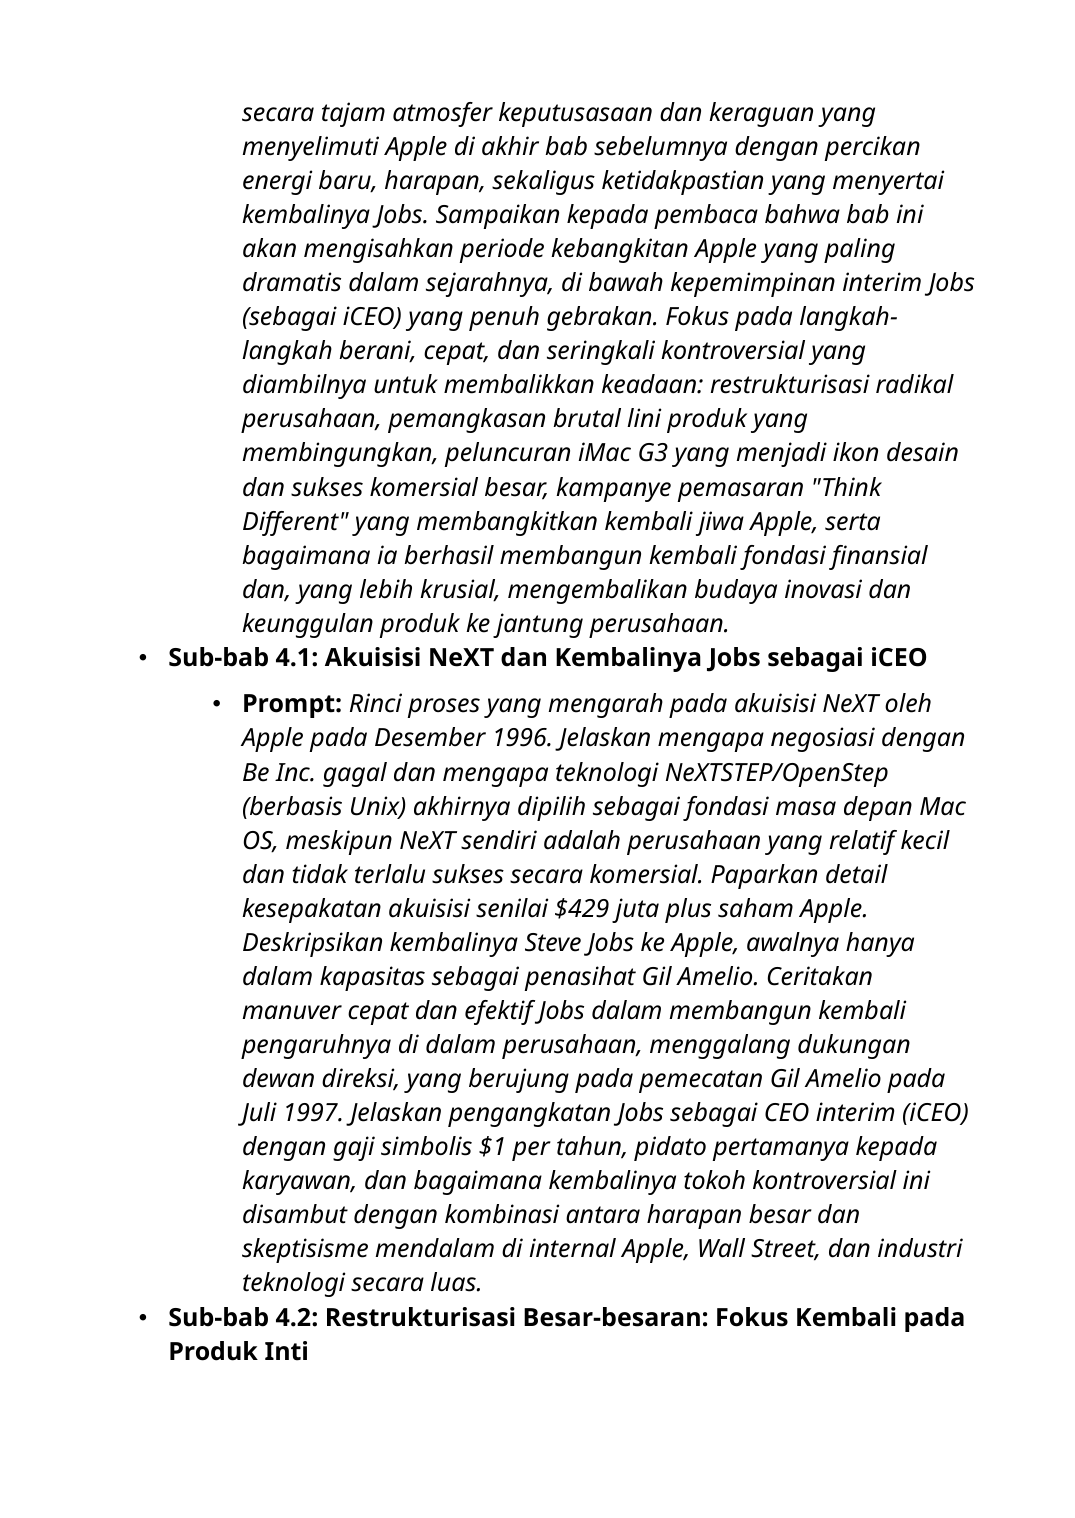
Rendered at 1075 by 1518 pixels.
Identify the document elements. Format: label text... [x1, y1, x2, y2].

list Prompt: Rinci proses yang mengarah pada akuisisi NeXT oleh Apple pada Desember 1996. Jelaskan mengapa negosiasi dengan Be Inc. gagal dan mengapa teknologi NeXTSTEP/OpenStep (berbasis Unix) akhirnya dipilih sebagai fondasi masa depan Mac OS, meskipun NeXT sendiri adalah perusahaan yang relatif kecil dan tidak terlalu sukses secara komersial. Paparkan detail kesepakatan akuisisi senilai $429 juta plus saham Apple. Deskripsikan kembalinya Steve Jobs ke Apple, awalnya hanya dalam kapasitas sebagai penasihat Gil Amelio. Ceritakan manuver cepat dan efektif Jobs dalam membangun kembali pengaruhnya di dalam perusahaan, menggalang dukungan dewan direksi, yang berujung pada pemecatan Gil Amelio pada Juli 1997. Jelaskan pengangkatan Jobs sebagai CEO interim (iCEO) dengan gaji simbolis $1 per tahun, pidato pertamanya kepada karyawan, dan bagaimana kembalinya tokoh kontroversial ini disambut dengan kombinasi antara harapan besar dan skeptisisme mendalam di internal Apple, Wall Street, dan industri teknologi secara luas. [212, 686, 980, 1299]
list Sub-bab 4.2: Restrukturisasi Besar-besaran: Fokus Kembali pada Produk Inti [139, 1299, 980, 1367]
list Sub-bab 4.1: Akuisisi NeXT dan Kembalinya Jobs sebagai iCEO [139, 639, 980, 673]
list secara tajam atmosfer keputusasaan dan keraguan yang menyelimuti Apple di akhir bab sebelumnya dengan percikan energi baru, harapan, sekaligus ketidakpastian yang menyertai kembalinya Jobs. Sampaikan kepada pembaca bahwa bab ini akan mengisahkan periode kebangkitan Apple yang paling dramatis dalam sejarahnya, di bawah kepemimpinan interim Jobs (sebagai iCEO) yang penuh gebrakan. Fokus pada langkah-langkah berani, cepat, dan seringkali kontroversial yang diambilnya untuk membalikkan keadaan: restrukturisasi radikal perusahaan, pemangkasan brutal lini produk yang membingungkan, peluncuran iMac G3 yang menjadi ikon desain dan sukses komersial besar, kampanye pemasaran "Think Different" yang membangkitkan kembali jiwa Apple, serta bagaimana ia berhasil membangun kembali fondasi finansial dan, yang lebih krusial, mengembalikan budaya inovasi dan keunggulan produk ke jantung perusahaan. [212, 94, 980, 639]
